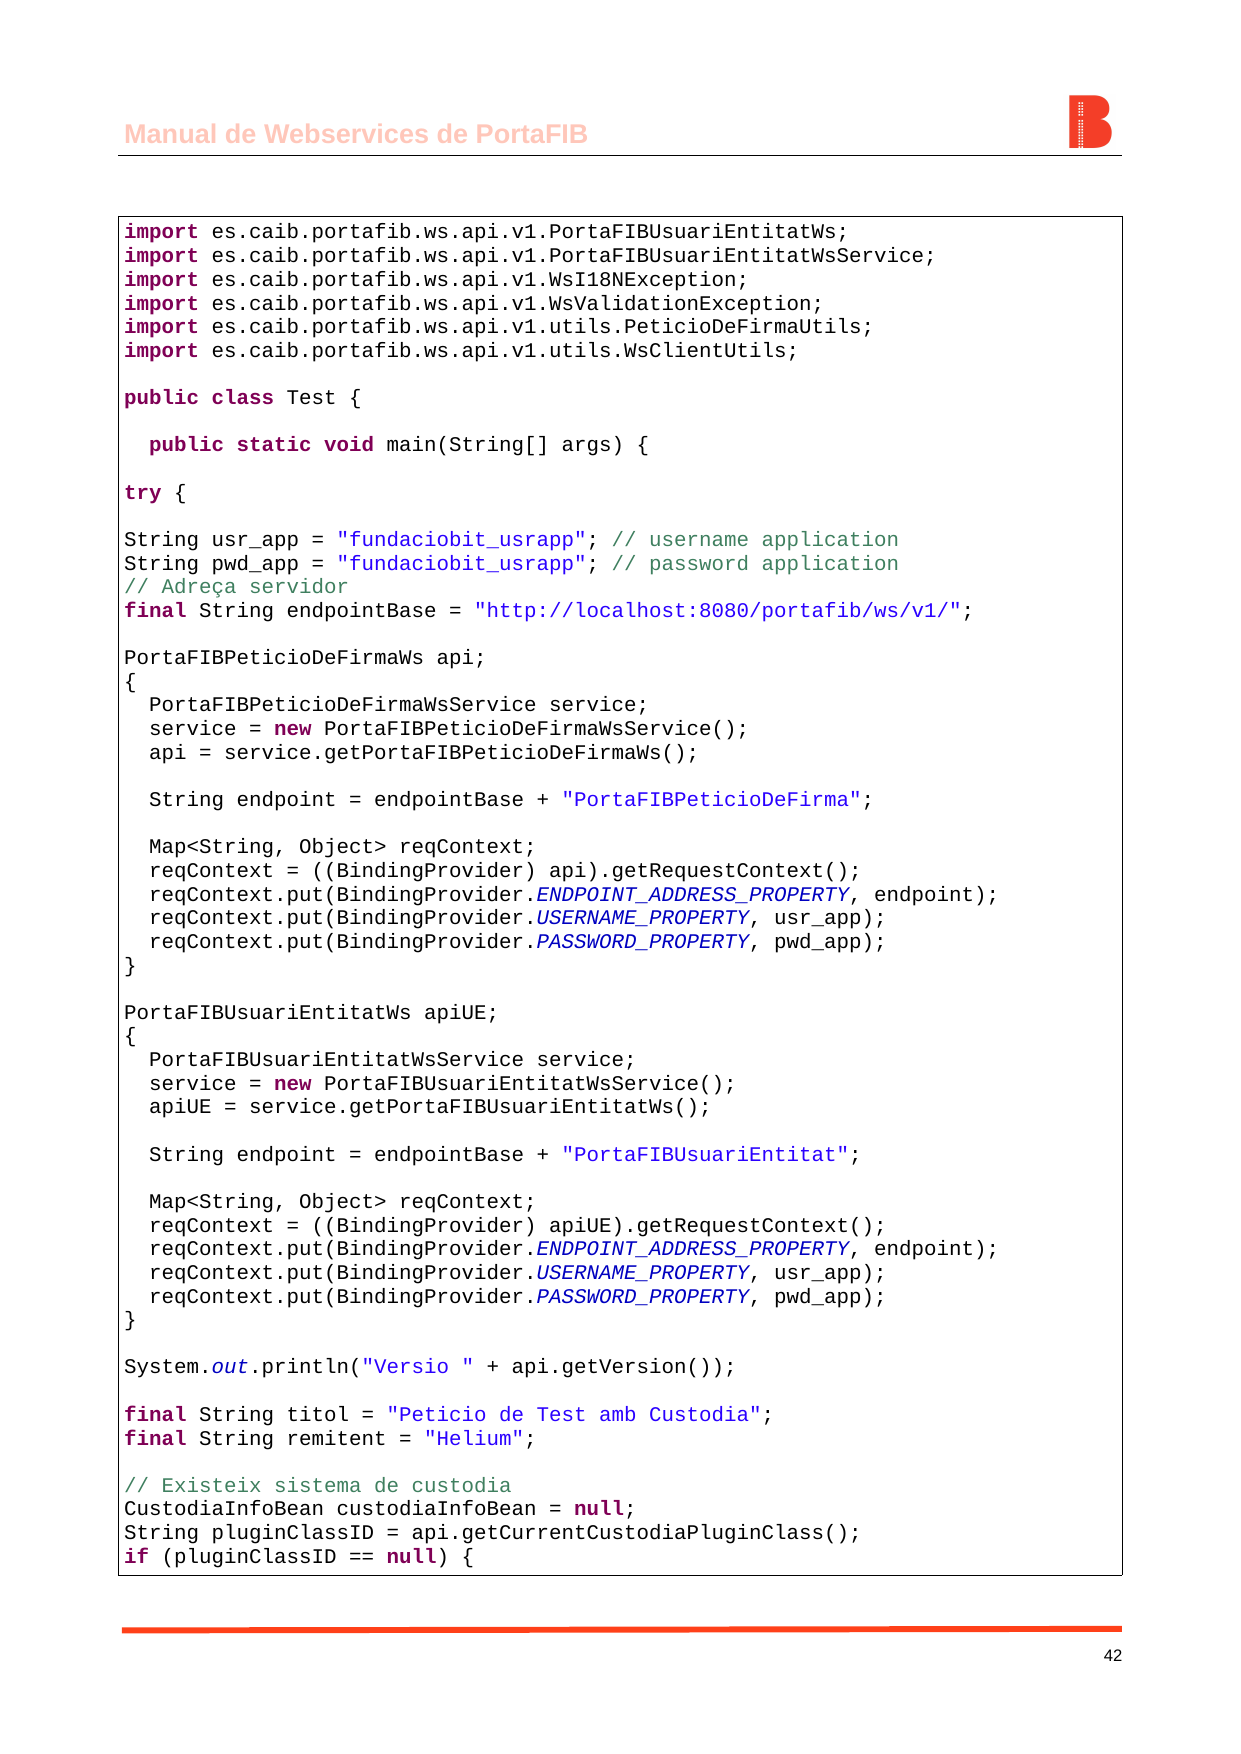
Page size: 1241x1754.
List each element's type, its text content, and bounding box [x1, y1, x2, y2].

table_header import es.caib.portafib.ws.api.v1.PortaFIBUsuariEntitatWs; import es.caib.portafib.ws.api.v1.PortaFIBUsuariEntitatWsService; import es.caib.portafib.ws.api.v1.WsI18NException; import es.caib.portafib.ws.api.v1.WsValidationException; import es.caib.portafib.ws.api.v1.utils.PeticioDeFirmaUtils; import es.caib.portafib.ws.api.v1.utils.WsClientUtils; public class Test { public static void main(String[] args) { try { String usr_app = "fundaciobit_usrapp"; // username application String pwd_app = "fundaciobit_usrapp"; // password application // Adreça servidor final String endpointBase = "http://localhost:8080/portafib/ws/v1/"; PortaFIBPeticioDeFirmaWs api; { PortaFIBPeticioDeFirmaWsService service; service = new PortaFIBPeticioDeFirmaWsService(); api = service.getPortaFIBPeticioDeFirmaWs(); String endpoint = endpointBase + "PortaFIBPeticioDeFirma"; Map<String, Object> reqContext; reqContext = ((BindingProvider) api).getRequestContext(); reqContext.put(BindingProvider.ENDPOINT_ADDRESS_PROPERTY, endpoint); reqContext.put(BindingProvider.USERNAME_PROPERTY, usr_app); reqContext.put(BindingProvider.PASSWORD_PROPERTY, pwd_app); } PortaFIBUsuariEntitatWs apiUE; { PortaFIBUsuariEntitatWsService service; service = new PortaFIBUsuariEntitatWsService(); apiUE = service.getPortaFIBUsuariEntitatWs(); String endpoint = endpointBase + "PortaFIBUsuariEntitat"; Map<String, Object> reqContext; reqContext = ((BindingProvider) apiUE).getRequestContext(); reqContext.put(BindingProvider.ENDPOINT_ADDRESS_PROPERTY, endpoint); reqContext.put(BindingProvider.USERNAME_PROPERTY, usr_app); reqContext.put(BindingProvider.PASSWORD_PROPERTY, pwd_app); } System.out.println("Versio " + api.getVersion()); final String titol = "Peticio de Test amb Custodia"; final String remitent = "Helium"; // Existeix sistema de custodia CustodiaInfoBean custodiaInfoBean = null; String pluginClassID = api.getCurrentCustodiaPluginClass(); if (pluginClassID == null) { [119, 217, 1122, 1575]
picture [1063, 94, 1117, 150]
